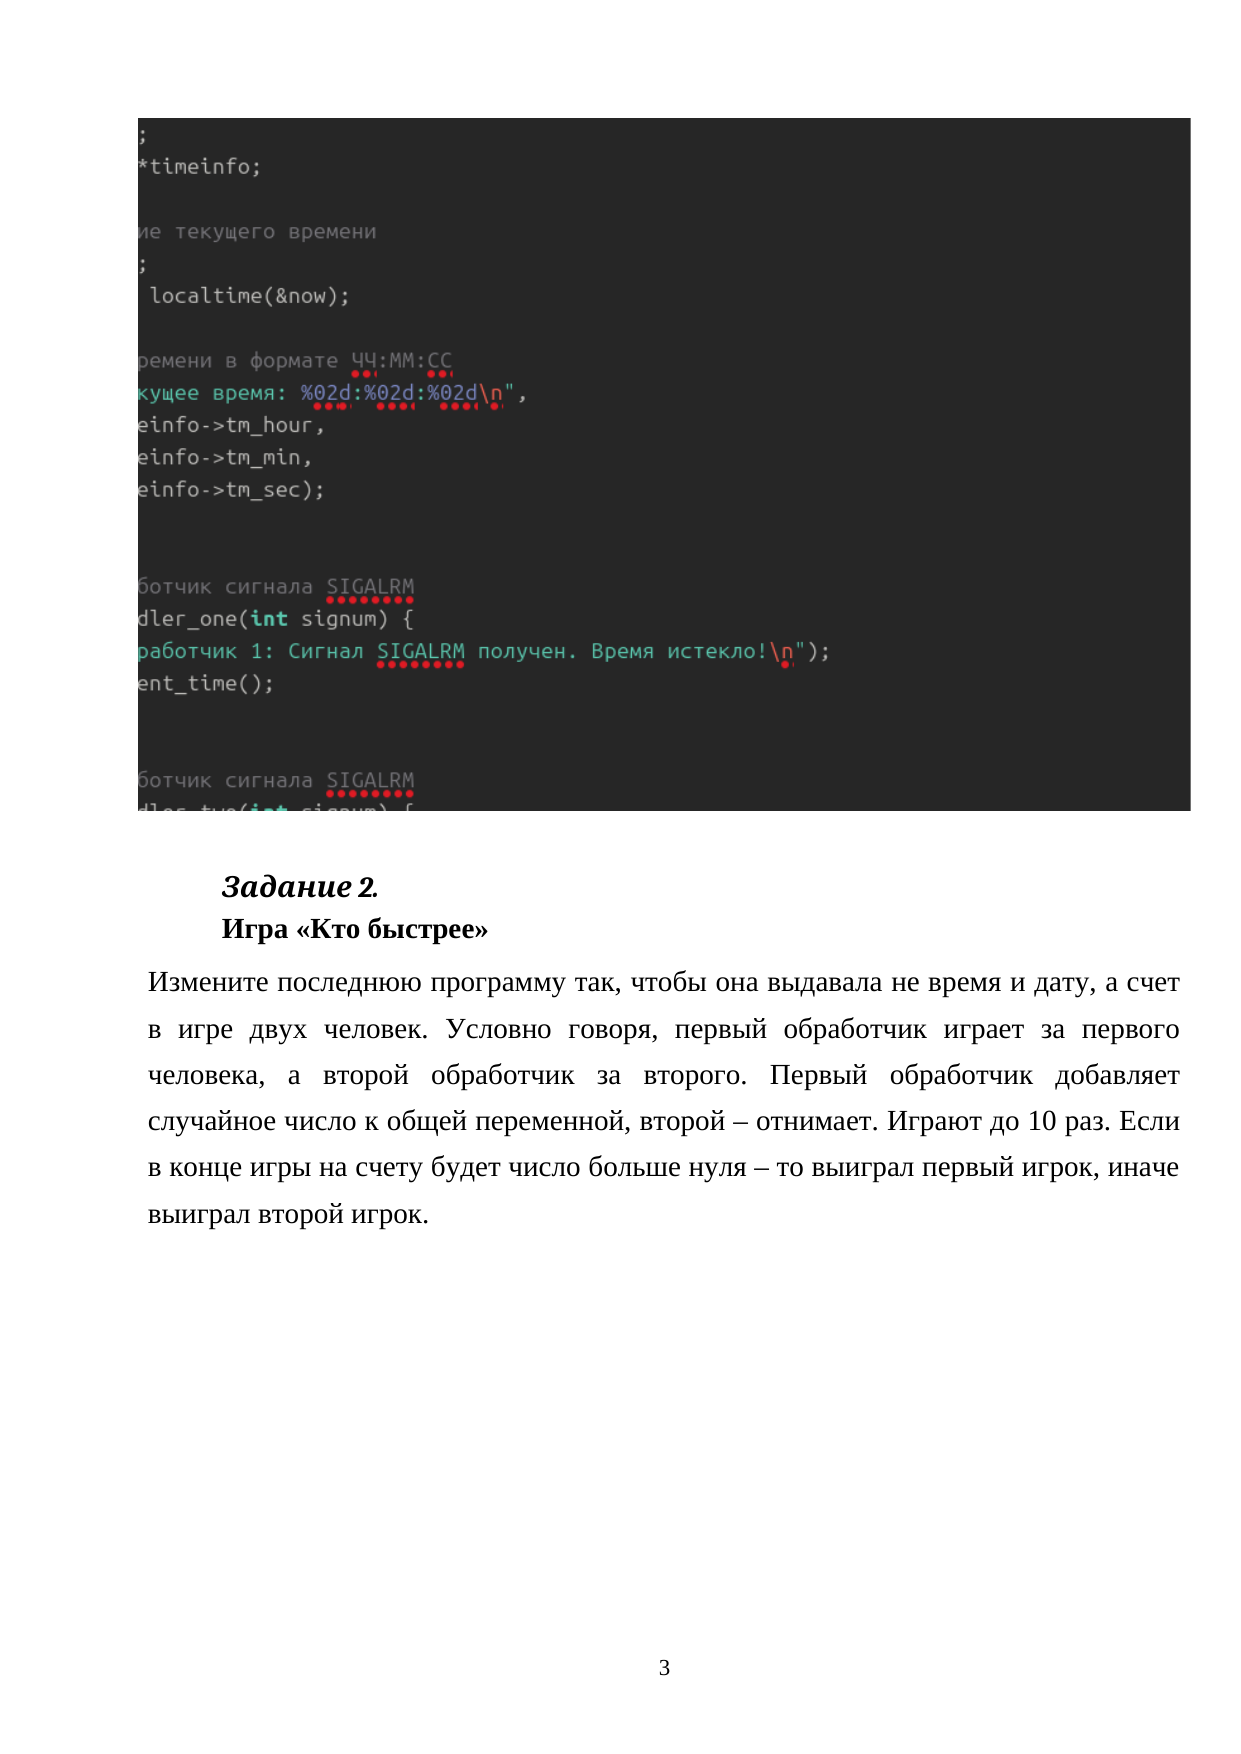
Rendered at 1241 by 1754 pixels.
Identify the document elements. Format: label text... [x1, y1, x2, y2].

subtitle Задание 2. [148, 872, 1181, 905]
text Измените последнюю программу так, чтобы она выдавала не время и дату, а счет в игре двух человек. Условно говоря, первый обработчик играет за первого человека, а второй обработчик за второго. Первый обработчик добавляет случайное число к общей переменной, второй – отнимает. Играют до 10 раз. Если в конце игры на счету будет число больше нуля – то выиграл первый игрок, иначе выиграл второй игрок. [148, 964, 1181, 1229]
text Игра «Кто быстрее» [148, 911, 1181, 945]
picture [138, 118, 1191, 811]
